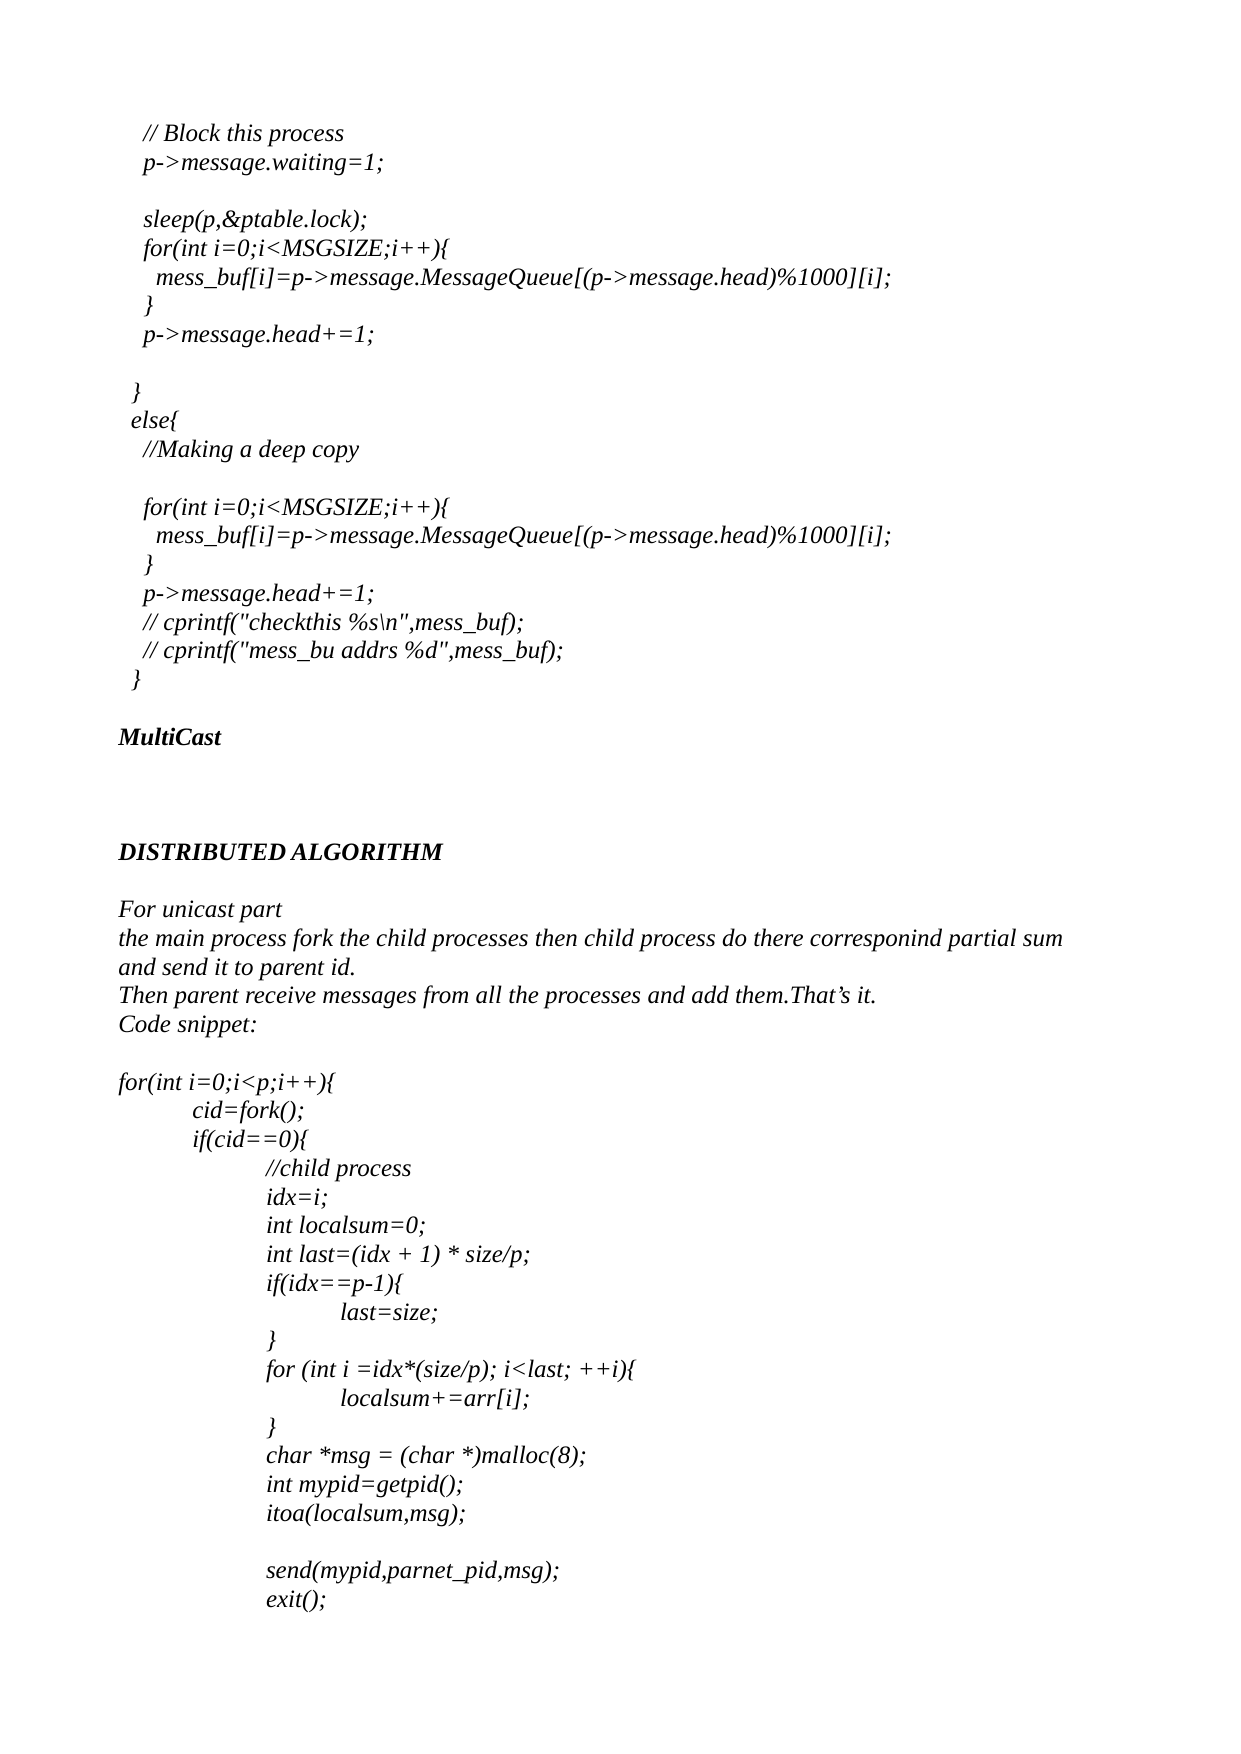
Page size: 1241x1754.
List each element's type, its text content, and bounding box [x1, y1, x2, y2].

text For unicast part [118, 894, 1122, 923]
text char *msg = (char *)malloc(8); [118, 1441, 1122, 1469]
text mess_buf[i]=p->message.MessageQueue[(p->message.head)%1000][i]; [118, 262, 1122, 291]
text } [118, 1412, 1122, 1441]
text // cprintf("checkthis %s\n",mess_buf); [118, 607, 1122, 636]
text Code snippet: [118, 1009, 1122, 1038]
text p->message.head+=1; [118, 578, 1122, 607]
text else{ [118, 406, 1122, 434]
text for(int i=0;i<MSGSIZE;i++){ [118, 492, 1122, 521]
text // cprintf("mess_bu addrs %d",mess_buf); [118, 636, 1122, 664]
text p->message.waiting=1; [118, 147, 1122, 176]
text int last=(idx + 1) * size/p; [118, 1239, 1122, 1268]
text if(cid==0){ [118, 1124, 1122, 1153]
text the main process fork the child processes then child process do there corresponind partial sum [118, 923, 1122, 952]
text send(mypid,parnet_pid,msg); [118, 1556, 1122, 1584]
text Then parent receive messages from all the processes and add them.That’s it. [118, 981, 1122, 1009]
text last=size; [118, 1297, 1122, 1326]
text int mypid=getpid(); [118, 1469, 1122, 1498]
text cid=fork(); [118, 1096, 1122, 1124]
text if(idx==p-1){ [118, 1268, 1122, 1297]
text //child process [118, 1153, 1122, 1182]
text for(int i=0;i<MSGSIZE;i++){ [118, 233, 1122, 262]
text } [118, 664, 1122, 693]
text localsum+=arr[i]; [118, 1383, 1122, 1412]
text int localsum=0; [118, 1211, 1122, 1239]
text idx=i; [118, 1182, 1122, 1211]
text exit(); [118, 1584, 1122, 1613]
text } [118, 291, 1122, 319]
text and send it to parent id. [118, 952, 1122, 981]
text DISTRIBUTED ALGORITHM [118, 837, 1122, 866]
text MultiCast [118, 722, 1122, 751]
text p->message.head+=1; [118, 319, 1122, 348]
text // Block this process [118, 118, 1122, 147]
text itoa(localsum,msg); [118, 1498, 1122, 1527]
text for (int i =idx*(size/p); i<last; ++i){ [118, 1354, 1122, 1383]
text mess_buf[i]=p->message.MessageQueue[(p->message.head)%1000][i]; [118, 521, 1122, 549]
text sleep(p,&ptable.lock); [118, 204, 1122, 233]
text //Making a deep copy [118, 434, 1122, 463]
text } [118, 1326, 1122, 1354]
text } [118, 377, 1122, 406]
text for(int i=0;i<p;i++){ [118, 1067, 1122, 1096]
text } [118, 549, 1122, 578]
